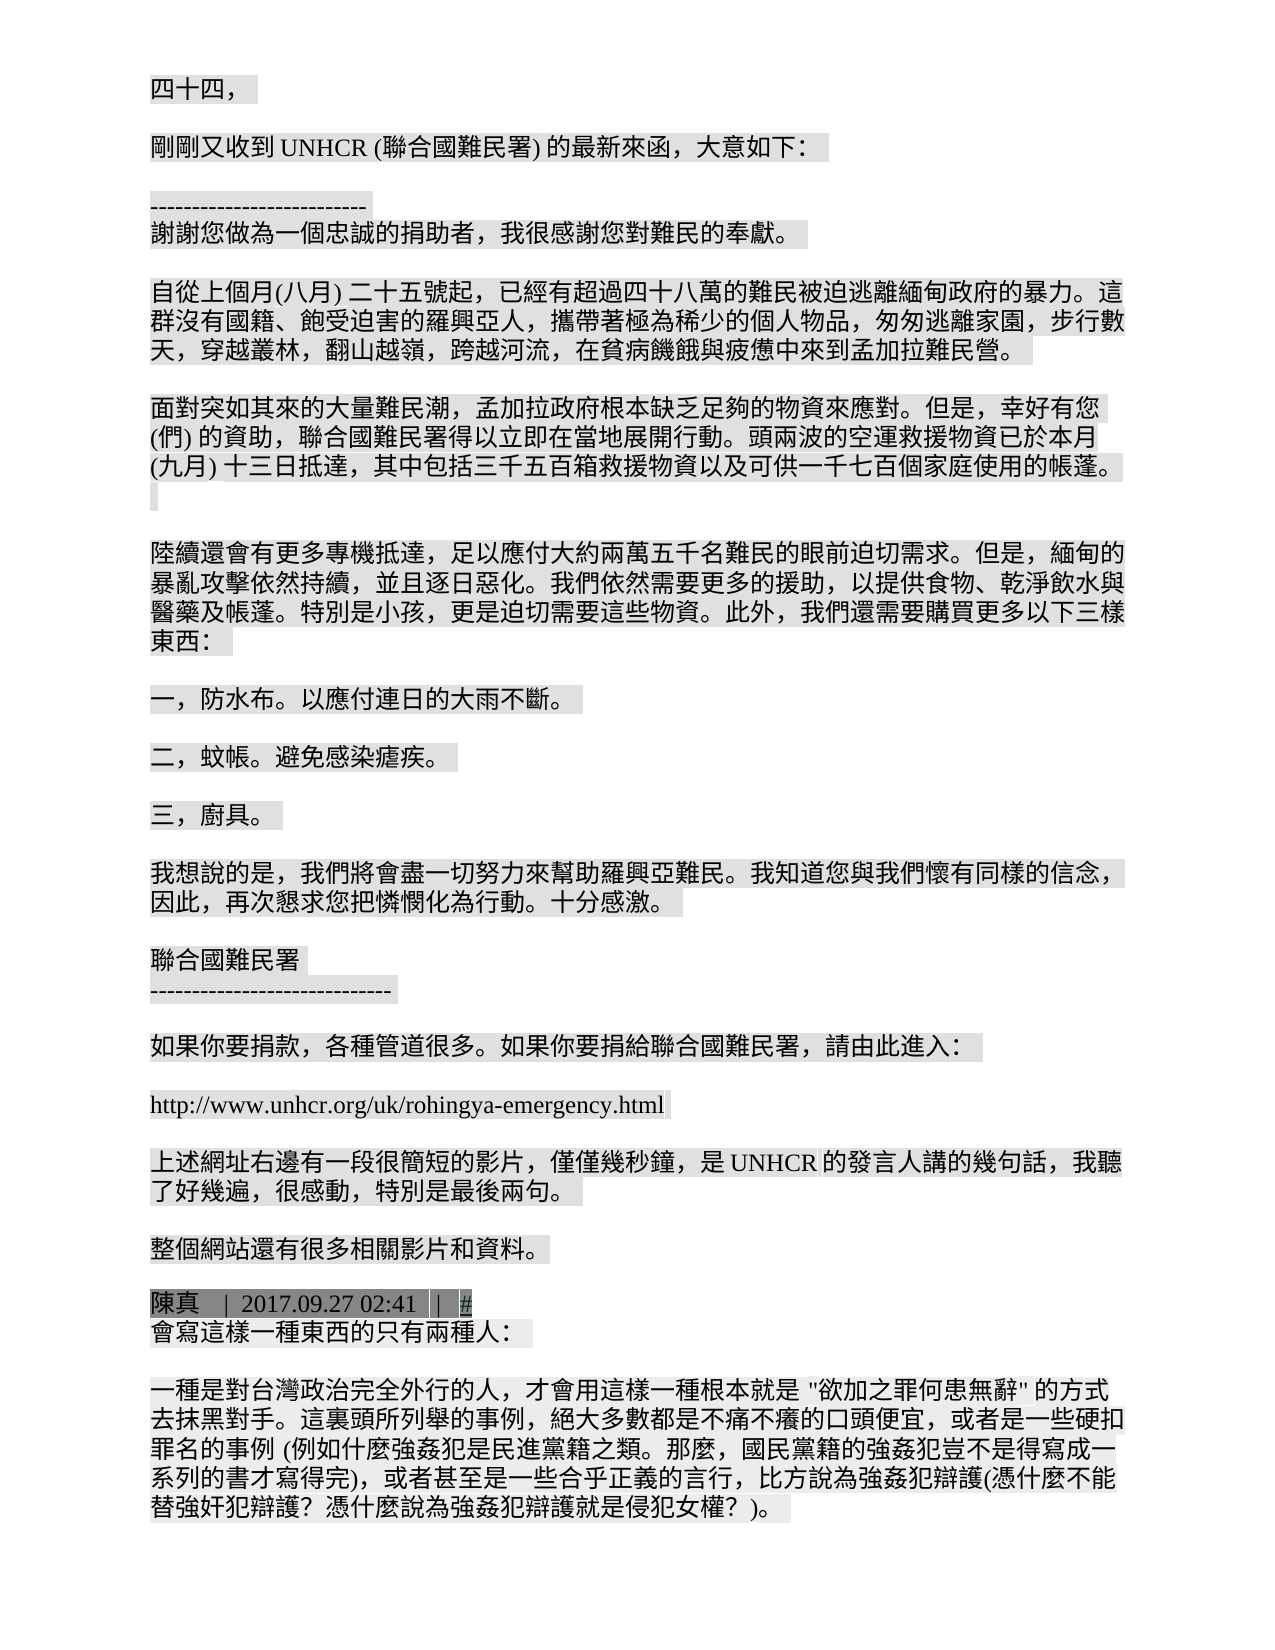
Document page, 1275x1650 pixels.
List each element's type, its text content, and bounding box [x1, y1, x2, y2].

text 會寫這樣一種東西的只有兩種人： 一種是對台灣政治完全外行的人，才會用這樣一種根本就是 "欲加之罪何患無辭" 的方式去抹黑對手。這裏頭所列舉的事例，絕大多數都是不痛不癢的口頭便宜，或者是一些硬扣罪名的事例 (例如什麼強姦犯是民進黨籍之類。那麼，國民黨籍的強姦犯豈不是得寫成一系列的書才寫得完)，或者甚至是一些合乎正義的言行，比方說為強姦犯辯護(憑什麼不能替強奸犯辯護？憑什麼說為強姦犯辯護就是侵犯女權？)。 第二種人就是故意要替民進黨開脫罪責，讓人看了之後產生一種感覺，覺得說這也沒什麼啊。 事實上，若要論及聲色，這哪會是一個個 "個案"？太外行了吧？！寫這東西的人真的有這麼 "單純" 嗎？聲色根本就是政治人物的每天例行事項，哪有可能列舉？ 長年以來，酒店根本就像是政治人物的第二個家，這哪還需要舉例？應該要問的是，究竟還有哪幾個政治人物不是這樣生活？請站出來接受表揚。當然還是有的，但我恐怕舉不出5個(女性政治人物不算)。 而且，這不是綠營專利，藍綠都一樣。差別只是在於藍的一方，公私形象通常較為一致，而且藍的高層不興這一套。但是，綠的卻截然相反，白天史豔文，晚上就變成千心魔了，而且不分綠營高層基層，行事作風都極為類似。 我沒去過酒店，也從沒去過 KTV，不知道這些機構裏頭究竟是在幹啥。但我也絕不是贊成或反對上酒店，我要說的是一種奢靡的生活形式。聽說去一趟酒店至少萬元起跳，究竟一個人得月入多少錢才有本事三天兩頭就這樣一擲萬金？甚至還一個晚上跑好幾家酒店。這意味著這些政治人物絕非清廉行事。我並不是要談什麼女權不女權的，因為我不是笨蛋，我不會笨到拿一種道德高標去檢驗一群人渣，我只是用一種離譜到完全違反人之常情的最低極限標準來評價。 [150, 1318, 1125, 1551]
text 陳真 | 2017.09.27 02:41 | # [150, 1289, 1125, 1318]
text 四十四， 剛剛又收到UNHCR (聯合國難民署) 的最新來函，大意如下： -------------------------- 謝謝您做為一個忠誠的捐助者，我很感謝您對難民的奉獻。 自從上個月(八月) 二十五號起，已經有超過四十八萬的難民被迫逃離緬甸政府的暴力。這群沒有國籍、飽受迫害的羅興亞人，攜帶著極為稀少的個人物品，匆匆逃離家園，步行數天，穿越叢林，翻山越嶺，跨越河流，在貧病饑餓與疲憊中來到孟加拉難民營。 面對突如其來的大量難民潮，孟加拉政府根本缺乏足夠的物資來應對。但是，幸好有您 (們) 的資助，聯合國難民署得以立即在當地展開行動。頭兩波的空運救援物資已於本月(九月) 十三日抵達，其中包括三千五百箱救援物資以及可供一千七百個家庭使用的帳蓬。 陸續還會有更多專機抵達，足以應付大約兩萬五千名難民的眼前迫切需求。但是，緬甸的暴亂攻擊依然持續，並且逐日惡化。我們依然需要更多的援助，以提供食物、乾淨飲水與醫藥及帳蓬。特別是小孩，更是迫切需要這些物資。此外，我們還需要購買更多以下三樣東西： 一，防水布。以應付連日的大雨不斷。 二，蚊帳。避免感染瘧疾。 三，廚具。 我想說的是，我們將會盡一切努力來幫助羅興亞難民。我知道您與我們懷有同樣的信念，因此，再次懇求您把憐憫化為行動。十分感激。 聯合國難民署 ----------------------------- 如果你要捐款，各種管道很多。如果你要捐給聯合國難民署，請由此進入： http://www.unhcr.org/uk/rohingya-emergency.html 上述網址右邊有一段很簡短的影片，僅僅幾秒鐘，是UNHCR的發言人講的幾句話，我聽了好幾遍，很感動，特別是最後兩句。 整個網站還有很多相關影片和資料。 [150, 75, 1125, 1264]
